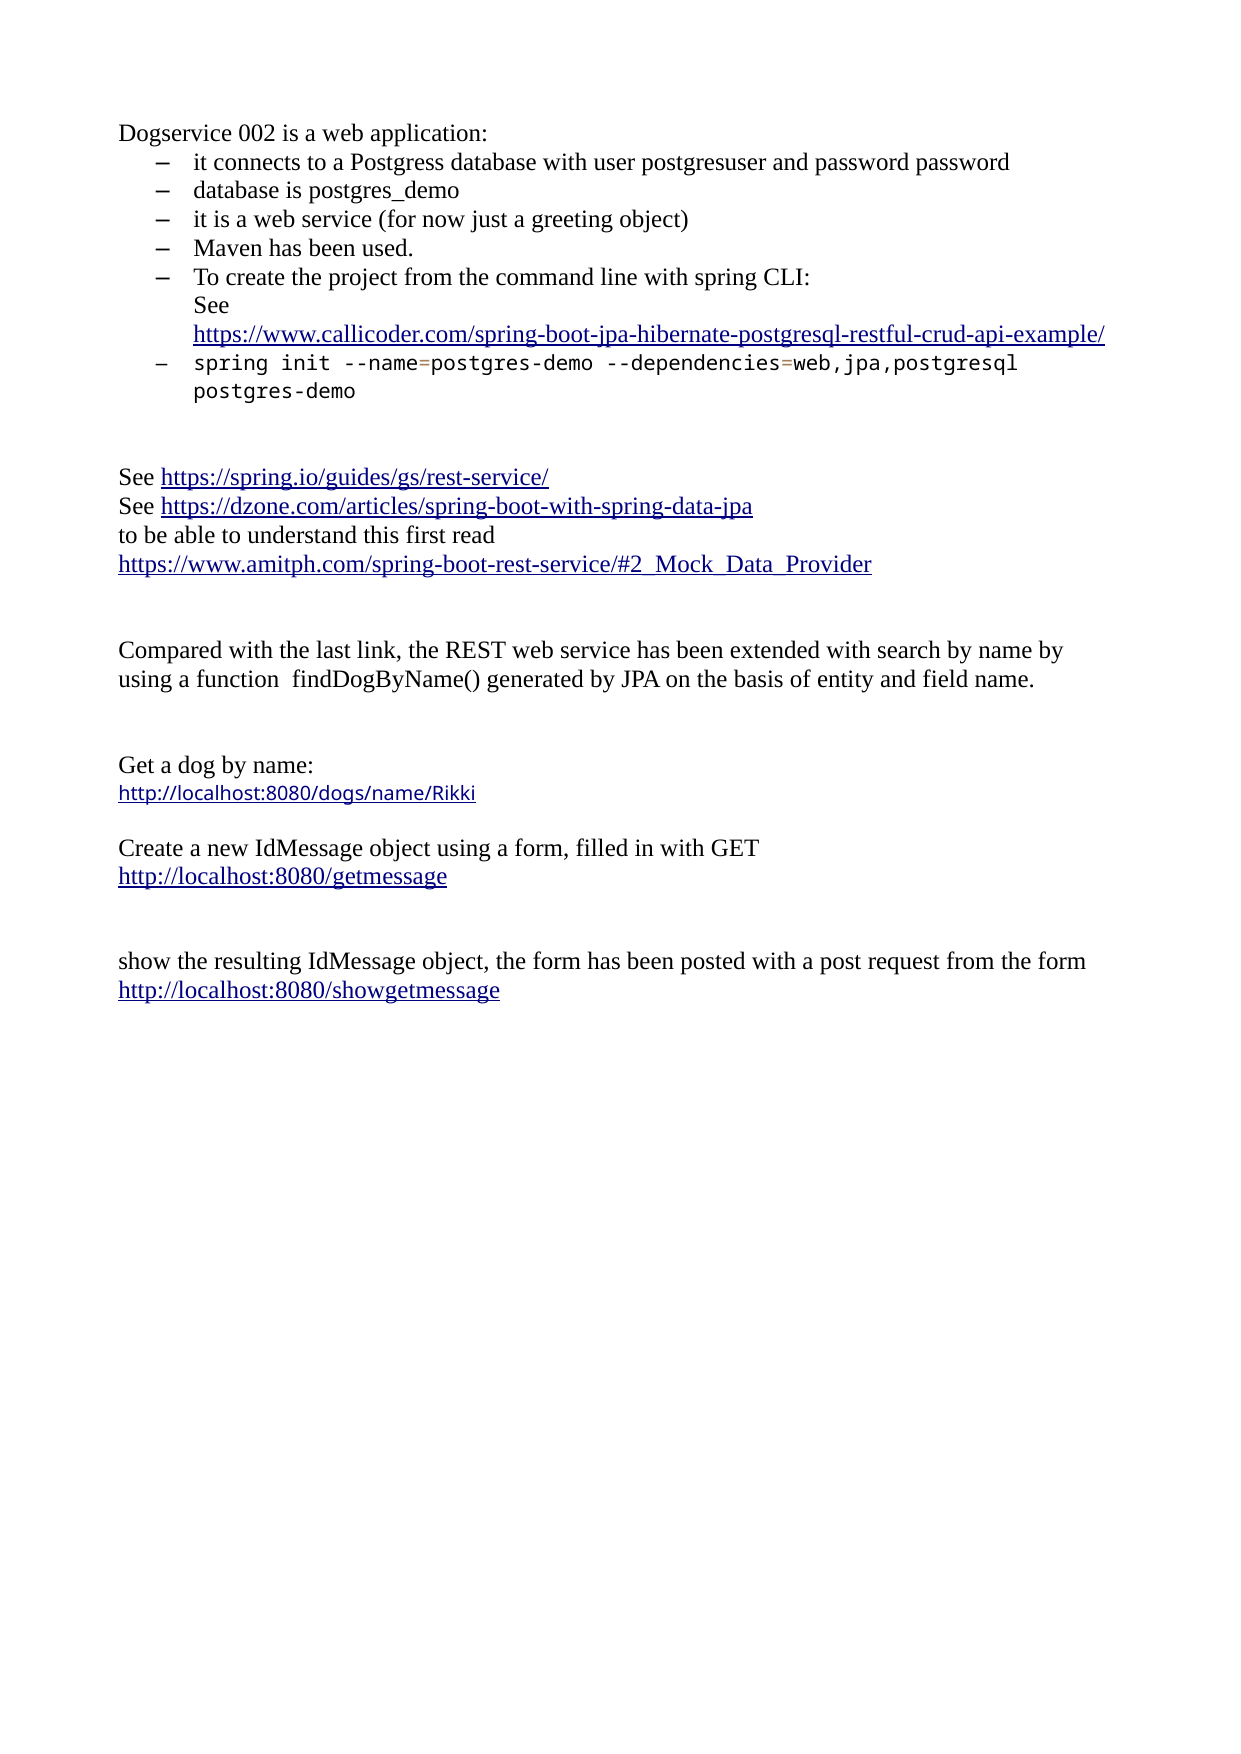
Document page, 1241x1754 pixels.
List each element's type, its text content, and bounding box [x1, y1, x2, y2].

text https://www.amitph.com/spring-boot-rest-service/#2_Mock_Data_Provider [118, 549, 1122, 577]
text Create a new IdMessage object using a form, filled in with GET [118, 833, 1122, 861]
text show the resulting IdMessage object, the form has been posted with a post request from the form [118, 946, 1122, 975]
text See https://spring.io/guides/gs/rest-service/ [118, 462, 1122, 491]
text Get a dog by name: [118, 750, 1122, 779]
text Compared with the last link, the REST web service has been extended with search by name by using a function findDogByName() generated by JPA on the basis of entity and field name. [118, 635, 1122, 692]
list spring init --name=postgres-demo --dependencies=web,jpa,postgresql postgres-demo [156, 348, 1122, 405]
text http://localhost:8080/showgetmessage [118, 975, 1122, 1003]
text http://localhost:8080/dogs/name/Rikki [118, 779, 1122, 806]
list https://www.callicoder.com/spring-boot-jpa-hibernate-postgresql-restful-crud-api-example/ [156, 319, 1122, 348]
list it connects to a Postgress database with user postgresuser and password password [156, 147, 1122, 176]
list To create the project from the command line with spring CLI: [156, 262, 1122, 291]
list See [156, 291, 1122, 319]
text to be able to understand this first read [118, 520, 1122, 549]
text http://localhost:8080/getmessage [118, 861, 1122, 890]
list it is a web service (for now just a greeting object) [156, 204, 1122, 233]
text See https://dzone.com/articles/spring-boot-with-spring-data-jpa [118, 491, 1122, 520]
list database is postgres_demo [156, 176, 1122, 204]
list Maven has been used. [156, 233, 1122, 262]
text Dogservice 002 is a web application: [118, 118, 1122, 147]
